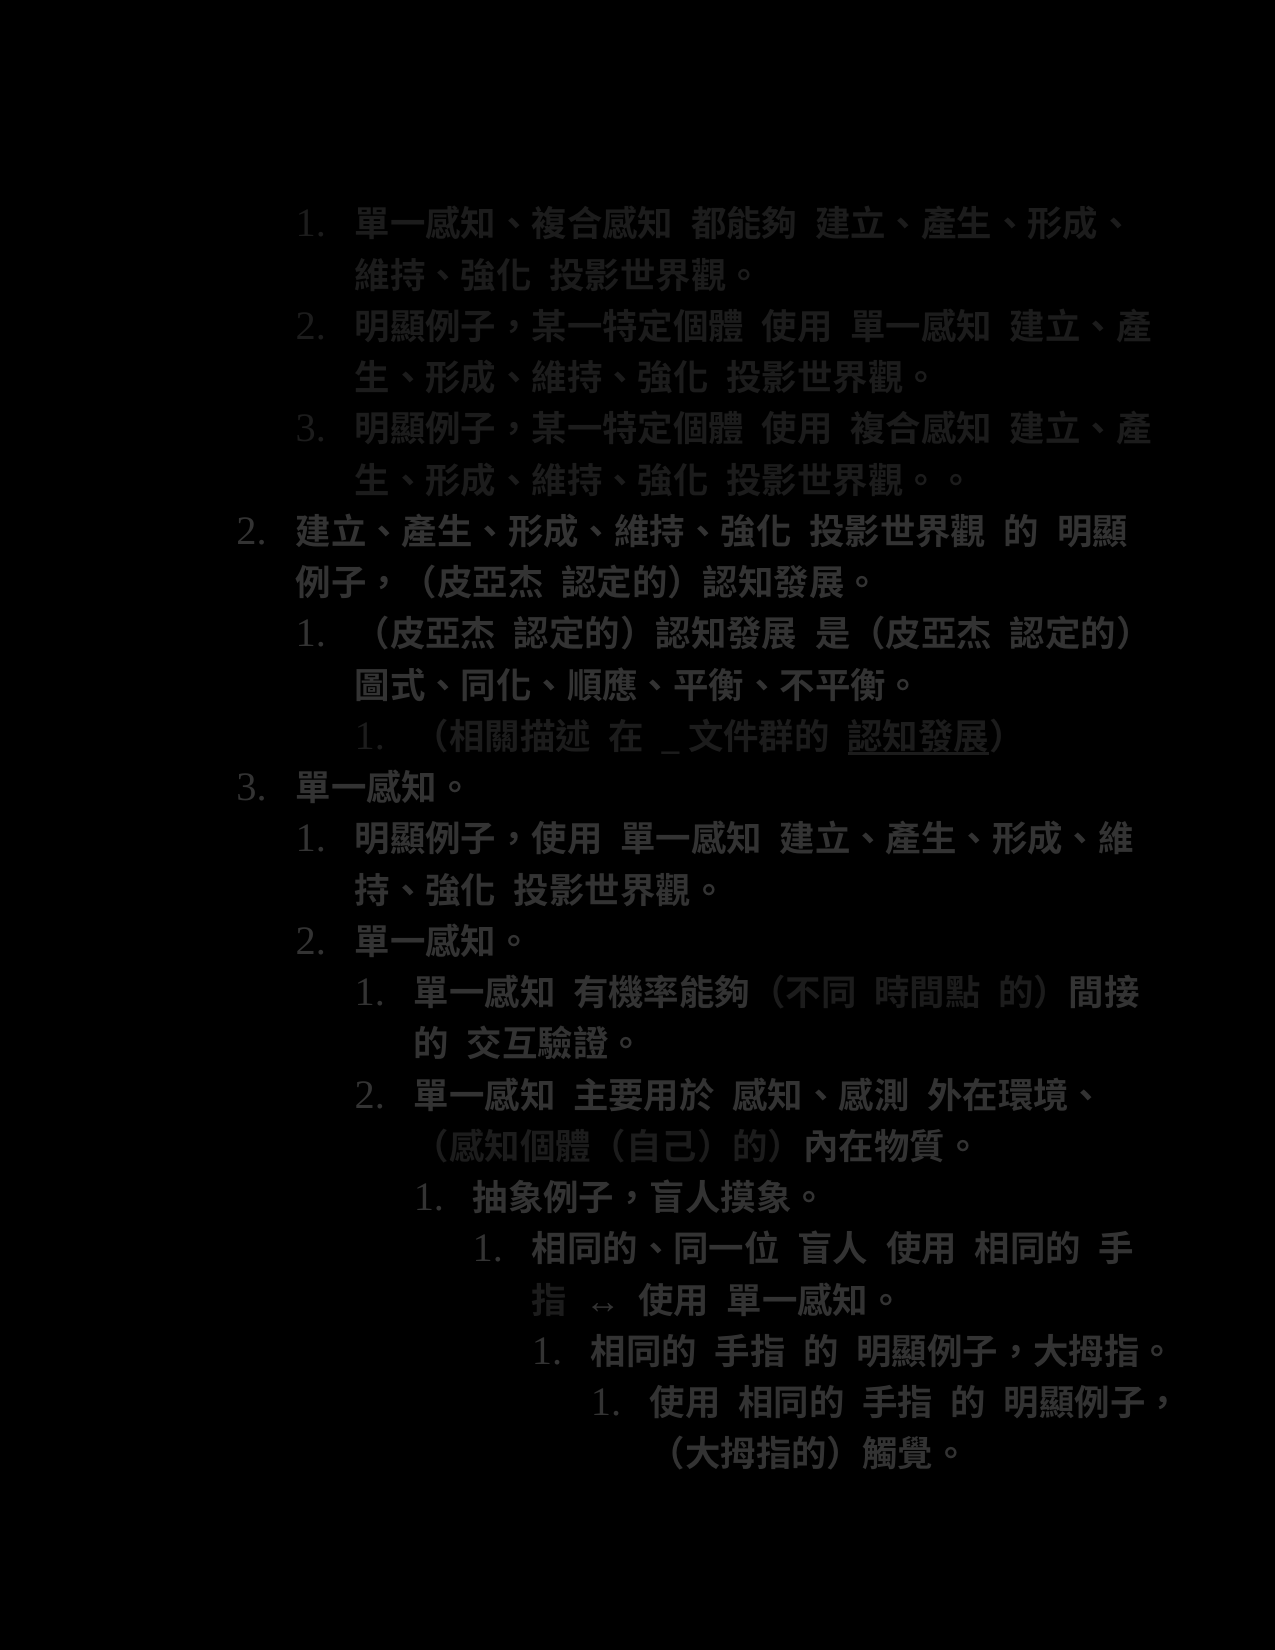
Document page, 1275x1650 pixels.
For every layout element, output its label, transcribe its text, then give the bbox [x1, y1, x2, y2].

list 使用 相同的 手指 的 明顯例子，（大拇指的）觸覺。 [591, 1374, 1157, 1477]
list 相同的、同一位 盲人 使用 相同的 手指 ↔ 使用 單一感知。 [472, 1221, 1157, 1323]
list 抽象例子，盲人摸象。 [413, 1169, 1157, 1221]
list 單一感知、複合感知 都能夠 建立、產生、形成、維持、強化 投影世界觀。 [295, 196, 1157, 298]
list 單一感知 有機率能夠（不同 時間點 的）間接的 交互驗證。 [354, 964, 1157, 1067]
list （皮亞杰 認定的）認知發展 是（皮亞杰 認定的）圖式、同化、順應、平衡、不平衡。 [295, 606, 1157, 708]
list 明顯例子，某一特定個體 使用 單一感知 建立、產生、形成、維持、強化 投影世界觀。 [295, 298, 1157, 401]
list 單一感知。 [236, 759, 1157, 811]
list 建立、產生、形成、維持、強化 投影世界觀 的 明顯例子，（皮亞杰 認定的）認知發展。 [236, 503, 1157, 606]
list 明顯例子，某一特定個體 使用 複合感知 建立、產生、形成、維持、強化 投影世界觀。。 [295, 401, 1157, 503]
list 單一感知。 [295, 913, 1157, 964]
list （相關描述 在 _ 文件群的 認知發展） [354, 708, 1157, 759]
list 明顯例子，使用 單一感知 建立、產生、形成、維持、強化 投影世界觀。 [295, 811, 1157, 913]
list 相同的 手指 的 明顯例子，大拇指。 [532, 1323, 1157, 1374]
list 單一感知 主要用於 感知、感測 外在環境、（感知個體（自己）的）內在物質。 [354, 1067, 1157, 1169]
